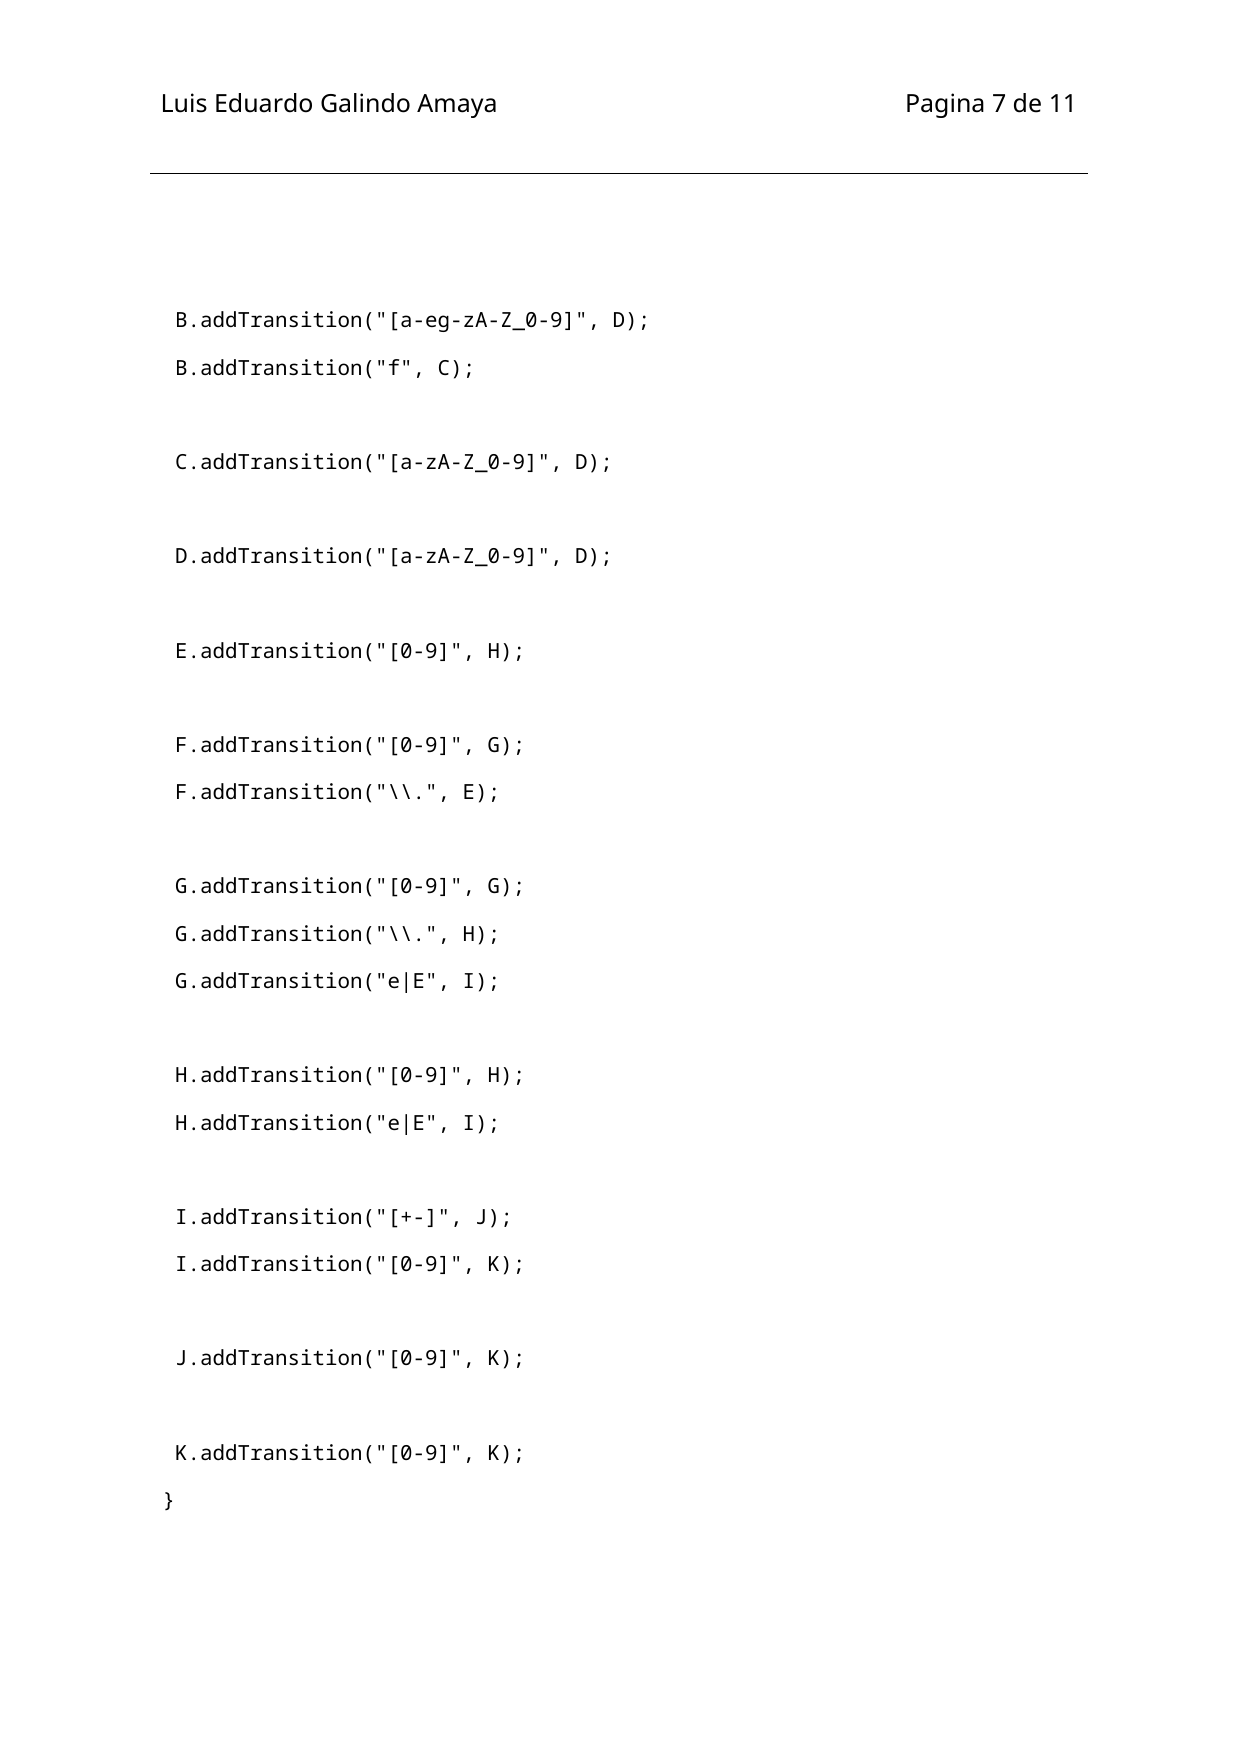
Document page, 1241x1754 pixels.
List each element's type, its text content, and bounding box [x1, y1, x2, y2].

text K.addTransition("[0-9]", K); [150, 1438, 1090, 1466]
text G.addTransition("e|E", I); [150, 966, 1090, 994]
text F.addTransition("[0-9]", G); [150, 730, 1090, 758]
text G.addTransition("[0-9]", G); [150, 872, 1090, 900]
text G.addTransition("\\.", H); [150, 919, 1090, 947]
text H.addTransition("e|E", I); [150, 1108, 1090, 1136]
text B.addTransition("f", C); [150, 353, 1090, 381]
text } [150, 1485, 1090, 1513]
text B.addTransition("[a-eg-zA-Z_0-9]", D); [150, 305, 1090, 334]
text H.addTransition("[0-9]", H); [150, 1060, 1090, 1089]
text F.addTransition("\\.", E); [150, 777, 1090, 806]
text I.addTransition("[+-]", J); [150, 1202, 1090, 1230]
text J.addTransition("[0-9]", K); [150, 1343, 1090, 1372]
text C.addTransition("[a-zA-Z_0-9]", D); [150, 447, 1090, 475]
text I.addTransition("[0-9]", K); [150, 1249, 1090, 1278]
text D.addTransition("[a-zA-Z_0-9]", D); [150, 541, 1090, 570]
text E.addTransition("[0-9]", H); [150, 636, 1090, 664]
